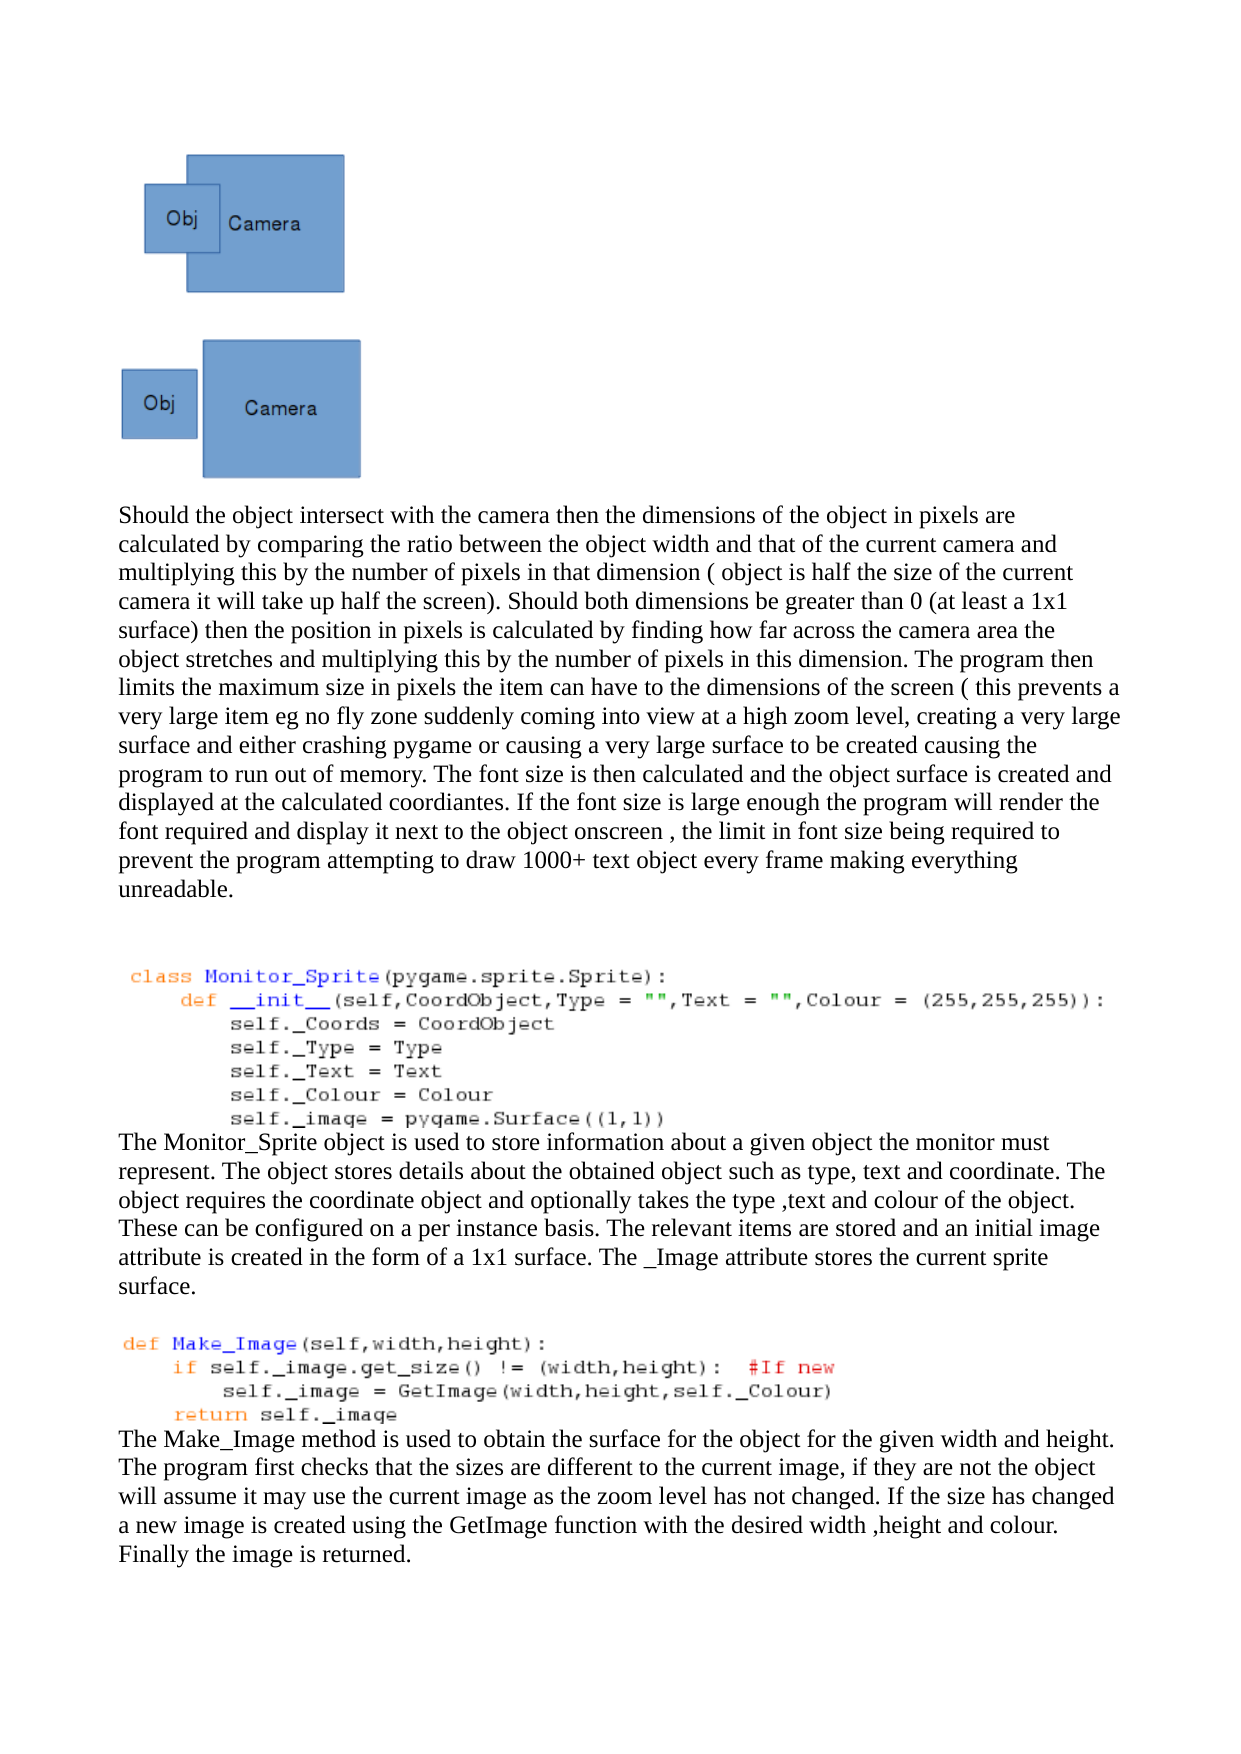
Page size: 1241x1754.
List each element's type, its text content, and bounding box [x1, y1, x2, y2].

text The Monitor_Sprite object is used to store information about a given object the monitor must represent. The object stores details about the obtained object such as type, text and coordinate. The object requires the coordinate object and optionally takes the type ,text and colour of the object. These can be configured on a per instance basis. The relevant items are stored and an initial image attribute is created in the form of a 1x1 surface. The _Image attribute stores the current sprite surface. [118, 960, 1122, 1300]
picture [127, 960, 1113, 1128]
text Should the object intersect with the camera then the dimensions of the object in pixels are calculated by comparing the ratio between the object width and that of the current camera and multiplying this by the number of pixels in that dimension ( object is half the size of the current camera it will take up half the screen). Should both dimensions be greater than 0 (at least a 1x1 surface) then the position in pixels is calculated by finding how far across the camera area the object stretches and multiplying this by the number of pixels in this dimension. The program then limits the maximum size in pixels the item can have to the dimensions of the screen ( this prevents a very large item eg no fly zone suddenly coming into view at a high zoom level, creating a very large surface and either crashing pygame or causing a very large surface to be created causing the program to run out of memory. The font size is then calculated and the object surface is created and displayed at the calculated coordiantes. If the font size is large enough the program will render the font required and display it next to the object onscreen , the limit in font size being required to prevent the program attempting to draw 1000+ text object every frame making everything unreadable. [118, 118, 1122, 902]
picture [118, 1328, 836, 1424]
text The Make_Image method is used to obtain the surface for the object for the given width and height. The program first checks that the sizes are different to the current image, if they are not the object will assume it may use the current image as the zoom level has not changed. If the size has changed a new image is created using the GetImage function with the desired width ,height and colour. Finally the image is returned. [118, 1328, 1122, 1567]
picture [118, 118, 389, 500]
